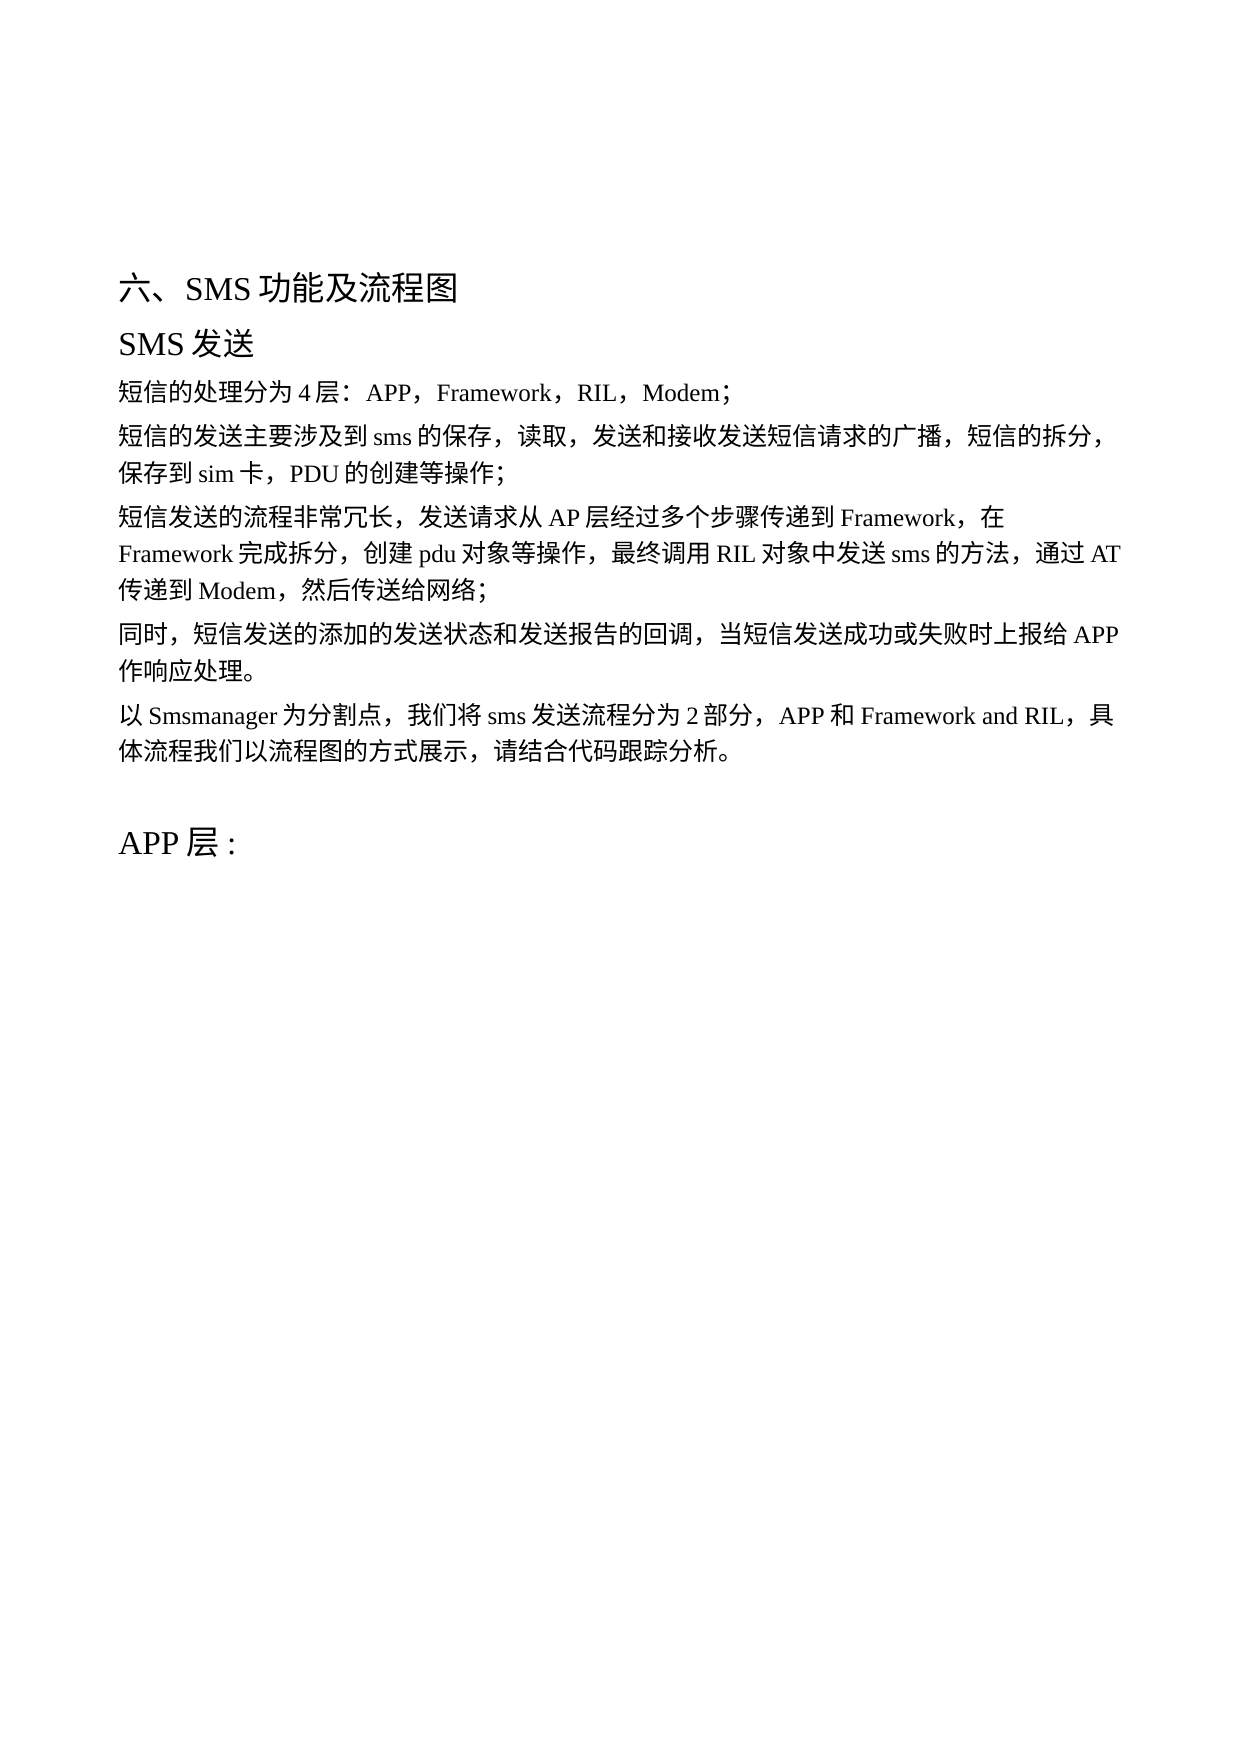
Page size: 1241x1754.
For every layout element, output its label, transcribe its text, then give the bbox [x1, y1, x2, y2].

text 短信的处理分为4层：APP，Framework，RIL，Modem； [118, 372, 1122, 408]
text 六、SMS功能及流程图 [118, 262, 1122, 310]
text 短信的发送主要涉及到sms的保存，读取，发送和接收发送短信请求的广播，短信的拆分，保存到sim卡，PDU的创建等操作； [118, 417, 1122, 489]
text 短信发送的流程非常冗长，发送请求从AP层经过多个步骤传递到Framework，在Framework完成拆分，创建pdu对象等操作，最终调用RIL对象中发送sms的方法，通过AT传递到Modem，然后传送给网络； [118, 498, 1122, 606]
text 以Smsmanager为分割点，我们将sms发送流程分为2部分，APP 和 Framework and RIL，具体流程我们以流程图的方式展示，请结合代码跟踪分析。 [118, 696, 1122, 768]
text APP层 : [118, 816, 1122, 864]
text SMS发送 [118, 319, 1122, 364]
text 同时，短信发送的添加的发送状态和发送报告的回调，当短信发送成功或失败时上报给APP作响应处理。 [118, 615, 1122, 687]
